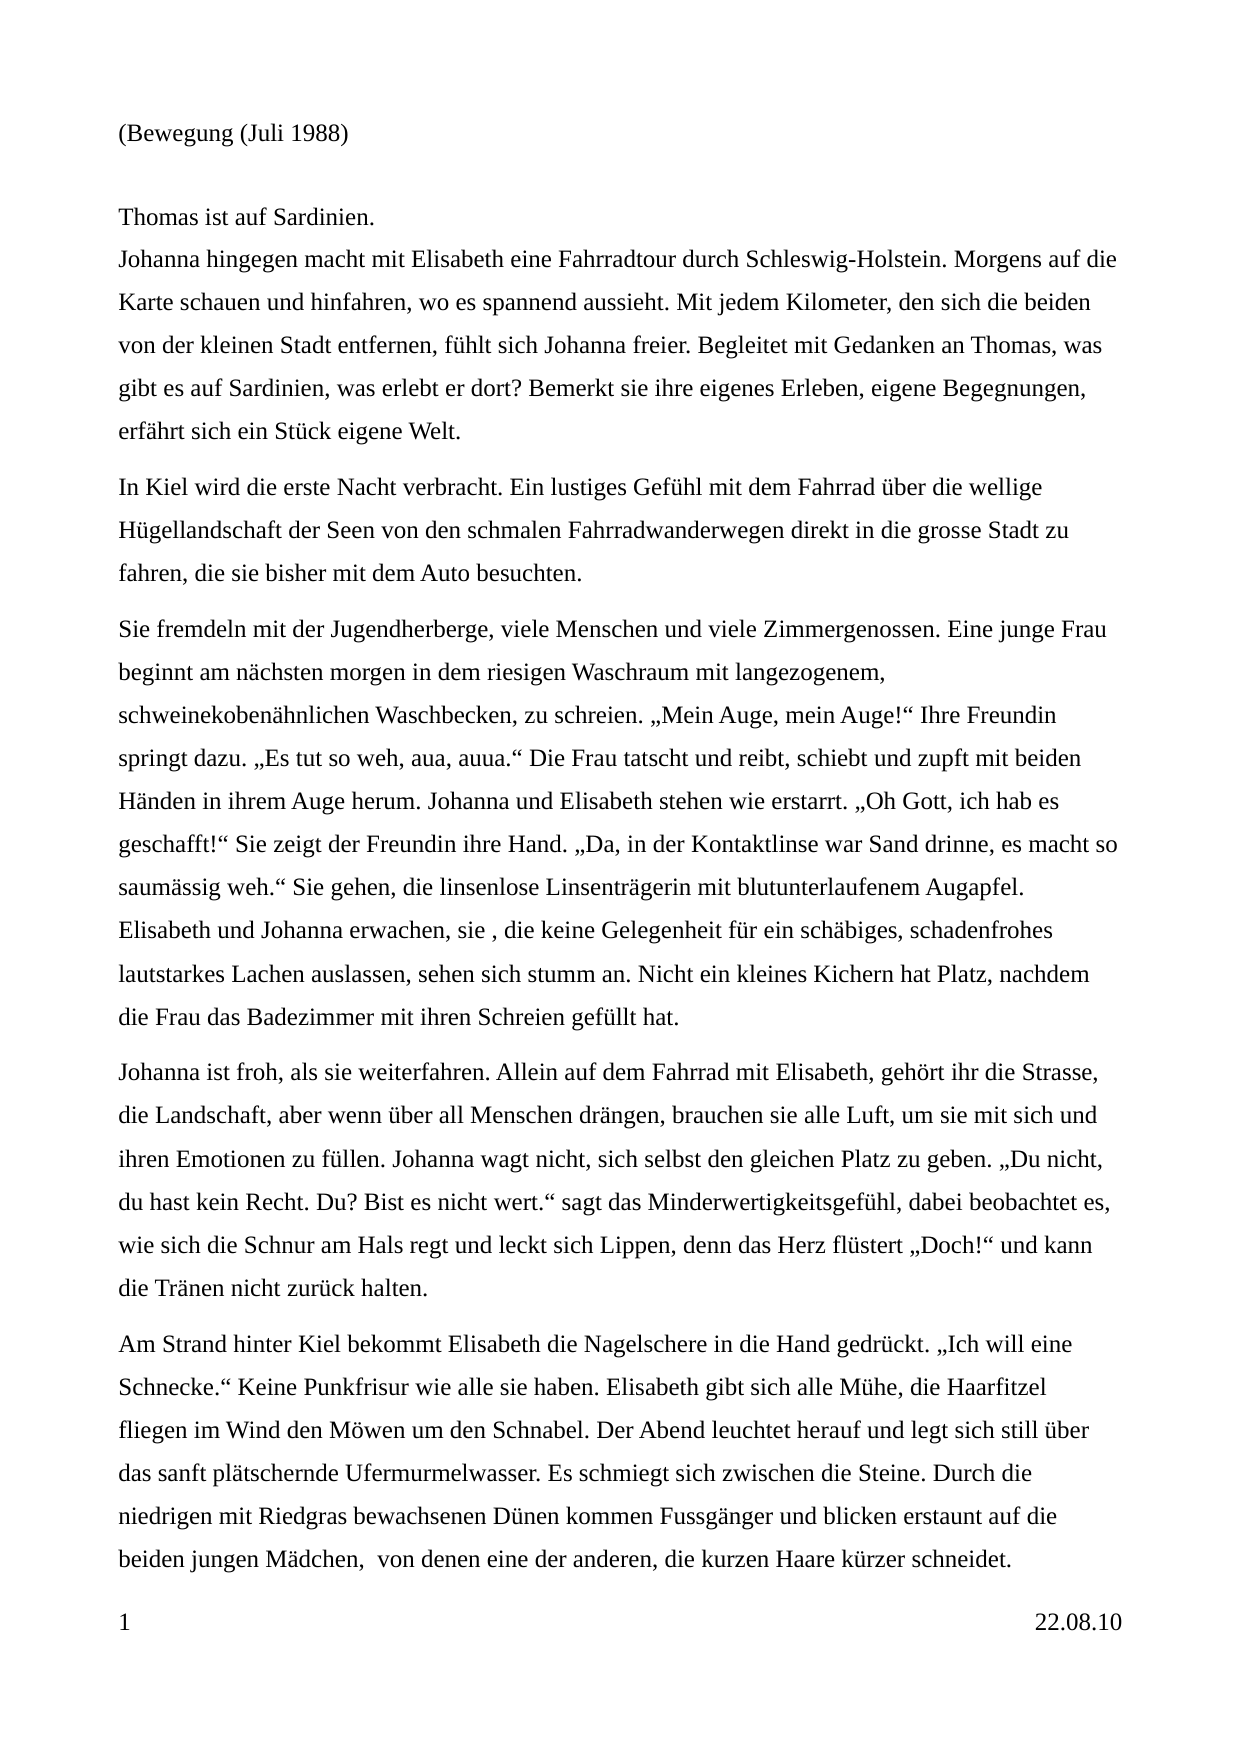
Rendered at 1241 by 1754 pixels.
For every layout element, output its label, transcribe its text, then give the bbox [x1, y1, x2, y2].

text (Bewegung (Juli 1988) [118, 118, 1122, 147]
text Am Strand hinter Kiel bekommt Elisabeth die Nagelschere in die Hand gedrückt. „Ich will eine Schnecke.“ Keine Punkfrisur wie alle sie haben. Elisabeth gibt sich alle Mühe, die Haarfitzel fliegen im Wind den Möwen um den Schnabel. Der Abend leuchtet herauf und legt sich still über das sanft plätschernde Ufermurmelwasser. Es schmiegt sich zwischen die Steine. Durch die niedrigen mit Riedgras bewachsenen Dünen kommen Fussgänger und blicken erstaunt auf die beiden jungen Mädchen, von denen eine der anderen, die kurzen Haare kürzer schneidet. [118, 1329, 1122, 1573]
text Johanna ist froh, als sie weiterfahren. Allein auf dem Fahrrad mit Elisabeth, gehört ihr die Strasse, die Landschaft, aber wenn über all Menschen drängen, brauchen sie alle Luft, um sie mit sich und ihren Emotionen zu füllen. Johanna wagt nicht, sich selbst den gleichen Platz zu geben. „Du nicht, du hast kein Recht. Du? Bist es nicht wert.“ sagt das Minderwertigkeitsgefühl, dabei beobachtet es, wie sich die Schnur am Hals regt und leckt sich Lippen, denn das Herz flüstert „Doch!“ und kann die Tränen nicht zurück halten. [118, 1057, 1122, 1302]
text Thomas ist auf Sardinien. [118, 202, 1122, 231]
text In Kiel wird die erste Nacht verbracht. Ein lustiges Gefühl mit dem Fahrrad über die wellige Hügellandschaft der Seen von den schmalen Fahrradwanderwegen direkt in die grosse Stadt zu fahren, die sie bisher mit dem Auto besuchten. [118, 472, 1122, 587]
text Sie fremdeln mit der Jugendherberge, viele Menschen und viele Zimmergenossen. Eine junge Frau beginnt am nächsten morgen in dem riesigen Waschraum mit langezogenem, schweinekobenähnlichen Waschbecken, zu schreien. „Mein Auge, mein Auge!“ Ihre Freundin springt dazu. „Es tut so weh, aua, auua.“ Die Frau tatscht und reibt, schiebt und zupft mit beiden Händen in ihrem Auge herum. Johanna und Elisabeth stehen wie erstarrt. „Oh Gott, ich hab es geschafft!“ Sie zeigt der Freundin ihre Hand. „Da, in der Kontaktlinse war Sand drinne, es macht so saumässig weh.“ Sie gehen, die linsenlose Linsenträgerin mit blutunterlaufenem Augapfel. Elisabeth und Johanna erwachen, sie , die keine Gelegenheit für ein schäbiges, schadenfrohes lautstarkes Lachen auslassen, sehen sich stumm an. Nicht ein kleines Kichern hat Platz, nachdem die Frau das Badezimmer mit ihren Schreien gefüllt hat. [118, 614, 1122, 1031]
text Johanna hingegen macht mit Elisabeth eine Fahrradtour durch Schleswig-Holstein. Morgens auf die Karte schauen und hinfahren, wo es spannend aussieht. Mit jedem Kilometer, den sich die beiden von der kleinen Stadt entfernen, fühlt sich Johanna freier. Begleitet mit Gedanken an Thomas, was gibt es auf Sardinien, was erlebt er dort? Bemerkt sie ihre eigenes Erleben, eigene Begegnungen, erfährt sich ein Stück eigene Welt. [118, 244, 1122, 445]
